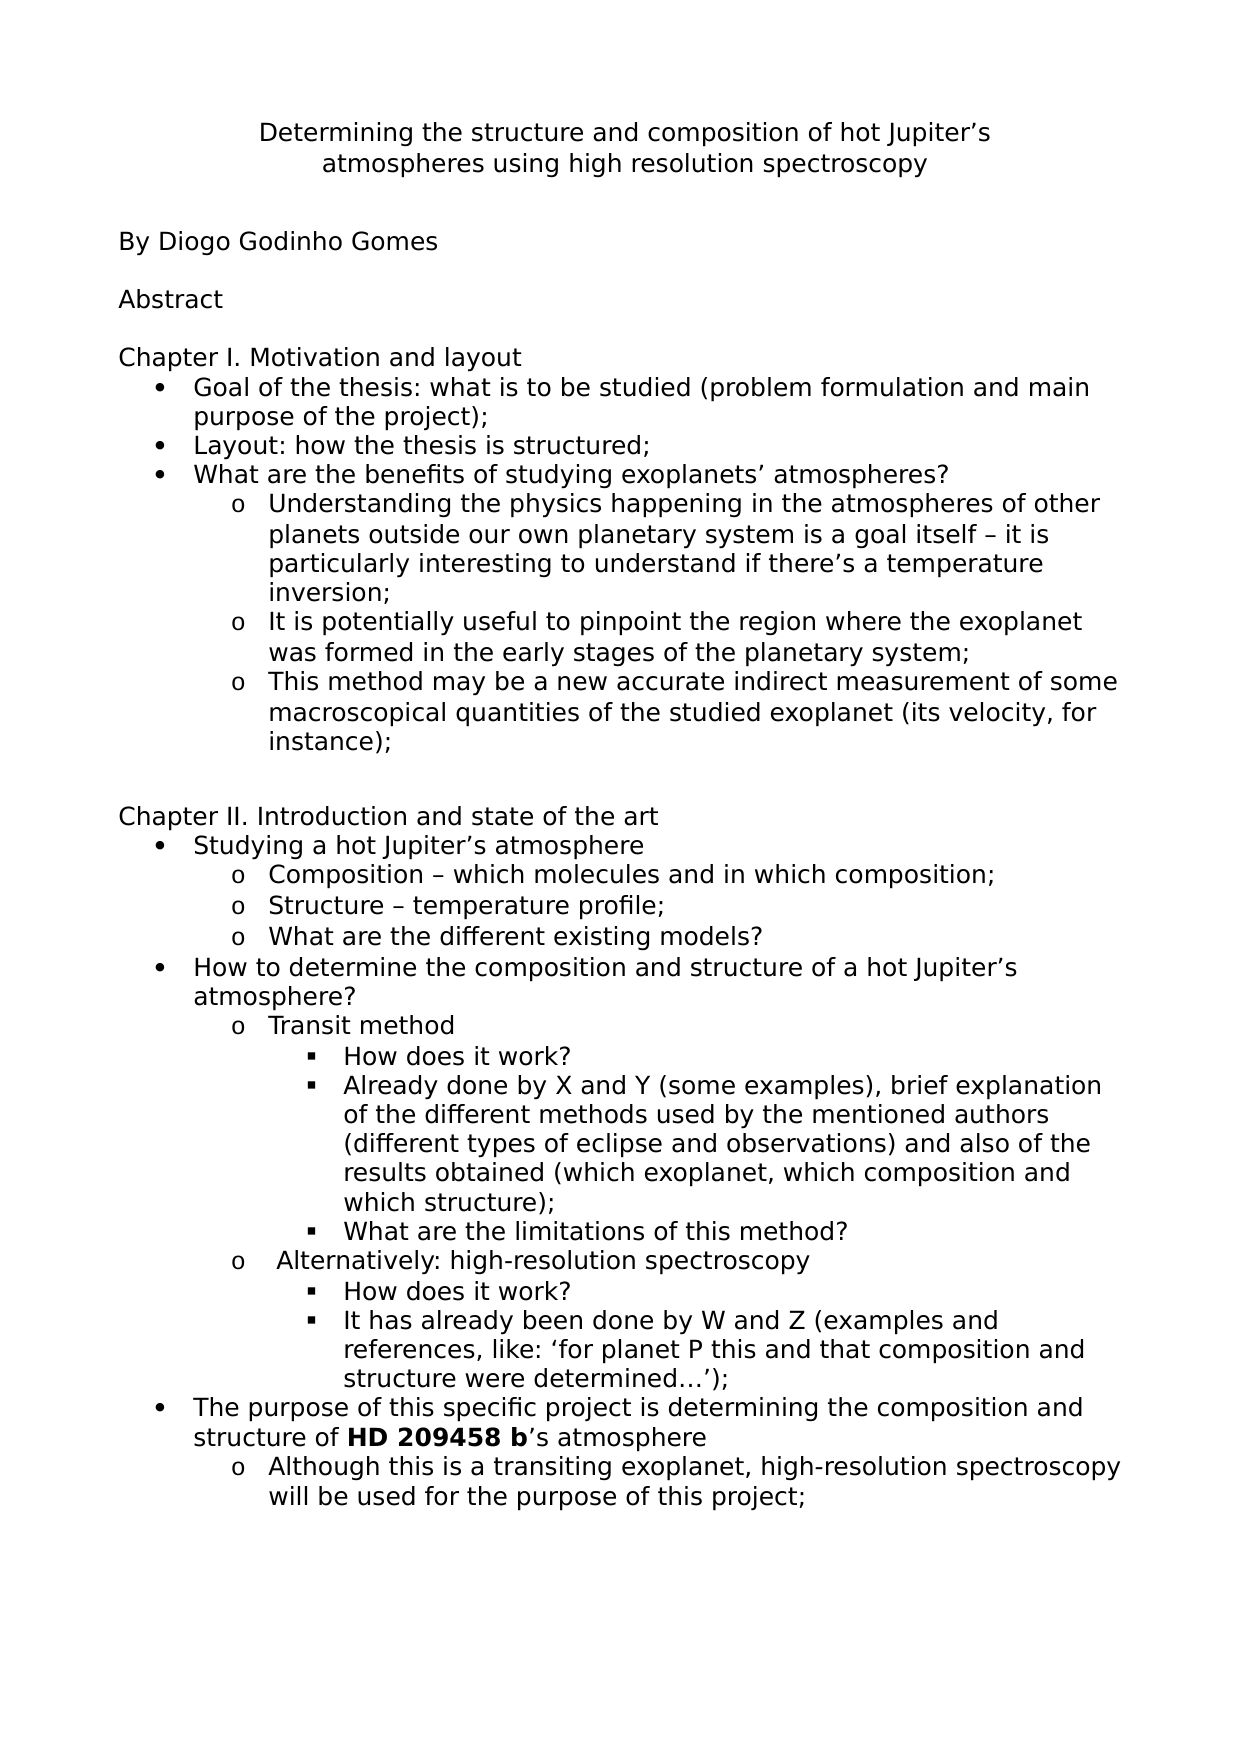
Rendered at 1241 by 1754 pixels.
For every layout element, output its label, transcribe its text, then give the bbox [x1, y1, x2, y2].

list Studying a hot Jupiter’s atmosphere [156, 832, 1122, 861]
list Transit method [231, 1011, 1122, 1042]
list Goal of the thesis: what is to be studied (problem formulation and main purpose of the project); [156, 373, 1122, 431]
list How to determine the composition and structure of a hot Jupiter’s atmosphere? [156, 953, 1122, 1011]
list How does it work? [306, 1277, 1122, 1306]
list Alternatively: high-resolution spectroscopy [231, 1246, 1122, 1277]
text Chapter II. Introduction and state of the art [118, 802, 1122, 832]
text Chapter I. Motivation and layout [118, 343, 1122, 373]
list What are the different existing models? [231, 922, 1122, 953]
list It has already been done by W and Z (examples and references, like: ‘for planet P this and that composition and structure were determined…’); [306, 1306, 1122, 1393]
text Abstract [118, 285, 1122, 314]
list What are the benefits of studying exoplanets’ atmospheres? [156, 460, 1122, 489]
list Layout: how the thesis is structured; [156, 431, 1122, 460]
list Although this is a transiting exoplanet, high-resolution spectroscopy will be used for the purpose of this project; [231, 1452, 1122, 1512]
list Composition – which molecules and in which composition; [231, 861, 1122, 891]
list How does it work? [306, 1042, 1122, 1071]
list Understanding the physics happening in the atmospheres of other planets outside our own planetary system is a goal itself – it is particularly interesting to understand if there’s a temperature inversion; [231, 489, 1122, 608]
list Already done by X and Y (some examples), brief explanation of the different methods used by the mentioned authors (different types of eclipse and observations) and also of the results obtained (which exoplanet, which composition and which structure); [306, 1071, 1122, 1217]
list This method may be a new accurate indirect measurement of some macroscopical quantities of the studied exoplanet (its velocity, for instance); [231, 667, 1122, 757]
text Determining the structure and composition of hot Jupiter’s atmospheres using high resolution spectroscopy [231, 118, 1019, 179]
list It is potentially useful to pinpoint the region where the exoplanet was formed in the early stages of the planetary system; [231, 608, 1122, 667]
list Structure – temperature profile; [231, 891, 1122, 922]
text By Diogo Godinho Gomes [118, 227, 1122, 256]
list The purpose of this specific project is determining the composition and structure of HD 209458 b’s atmosphere [156, 1393, 1122, 1452]
list What are the limitations of this method? [306, 1217, 1122, 1246]
